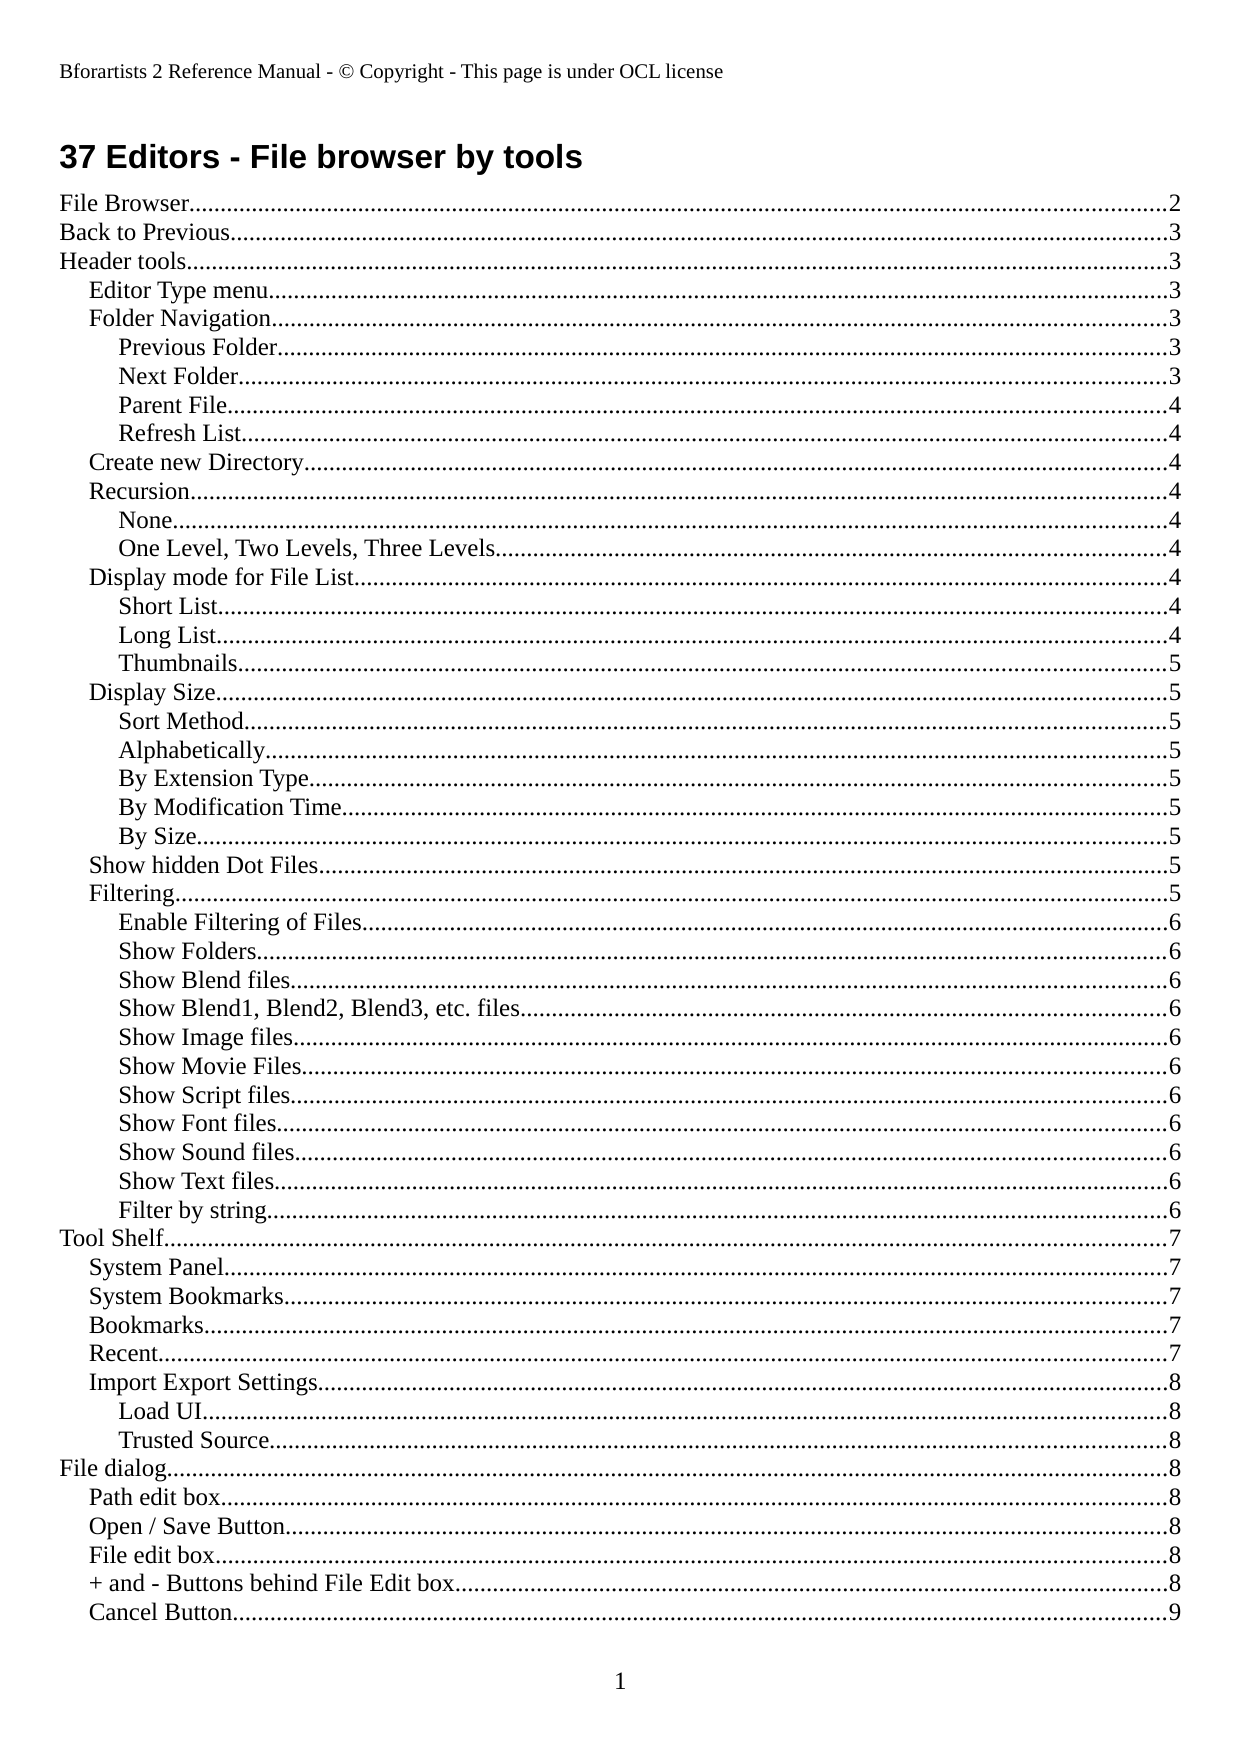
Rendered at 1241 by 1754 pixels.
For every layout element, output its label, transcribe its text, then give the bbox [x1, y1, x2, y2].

text Header tools 3 [59, 246, 1181, 275]
text Load UI 8 [118, 1396, 1181, 1425]
text Show Blend1, Blend2, Blend3, etc. files 6 [118, 993, 1181, 1022]
text Folder Navigation 3 [88, 303, 1181, 332]
text Long List 4 [118, 620, 1181, 648]
text + and - Buttons behind File Edit box 8 [88, 1568, 1181, 1597]
text Import Export Settings 8 [88, 1367, 1181, 1396]
text Show hidden Dot Files 5 [88, 850, 1181, 878]
text Show Movie Files 6 [118, 1051, 1181, 1080]
text Alphabetically 5 [118, 735, 1181, 763]
text Show Image files 6 [118, 1022, 1181, 1051]
text Path edit box 8 [88, 1482, 1181, 1511]
text Display mode for File List 4 [88, 562, 1181, 591]
text Display Size 5 [88, 677, 1181, 706]
text By Modification Time 5 [118, 792, 1181, 821]
text File dialog 8 [59, 1453, 1181, 1482]
text Show Sound files 6 [118, 1137, 1181, 1166]
text Editor Type menu 3 [88, 275, 1181, 303]
text Filter by string 6 [118, 1195, 1181, 1223]
text Filtering 5 [88, 878, 1181, 907]
text Thumbnails 5 [118, 648, 1181, 677]
text Next Folder 3 [118, 361, 1181, 390]
text Tool Shelf 7 [59, 1223, 1181, 1252]
text By Size 5 [118, 821, 1181, 850]
text Back to Previous 3 [59, 217, 1181, 246]
text One Level, Two Levels, Three Levels 4 [118, 533, 1181, 562]
text Recent 7 [88, 1338, 1181, 1367]
text Create new Directory 4 [88, 447, 1181, 476]
subtitle 37 Editors - File browser by tools [59, 138, 1181, 176]
text Open / Save Button 8 [88, 1511, 1181, 1540]
text Show Font files 6 [118, 1108, 1181, 1137]
text Bookmarks 7 [88, 1310, 1181, 1338]
text Previous Folder 3 [118, 332, 1181, 361]
text File Browser 2 [59, 188, 1181, 217]
text Trusted Source 8 [118, 1425, 1181, 1453]
text Show Text files 6 [118, 1166, 1181, 1195]
text Sort Method 5 [118, 706, 1181, 735]
text Show Script files 6 [118, 1080, 1181, 1108]
text By Extension Type 5 [118, 763, 1181, 792]
text System Panel 7 [88, 1252, 1181, 1281]
text Refresh List 4 [118, 418, 1181, 447]
text Parent File 4 [118, 390, 1181, 418]
text Recursion 4 [88, 476, 1181, 505]
text System Bookmarks 7 [88, 1281, 1181, 1310]
text Short List 4 [118, 591, 1181, 620]
text Cancel Button 9 [88, 1597, 1181, 1626]
text Show Folders 6 [118, 936, 1181, 965]
text None 4 [118, 505, 1181, 533]
text Show Blend files 6 [118, 965, 1181, 993]
text Enable Filtering of Files 6 [118, 907, 1181, 936]
text File edit box 8 [88, 1540, 1181, 1568]
